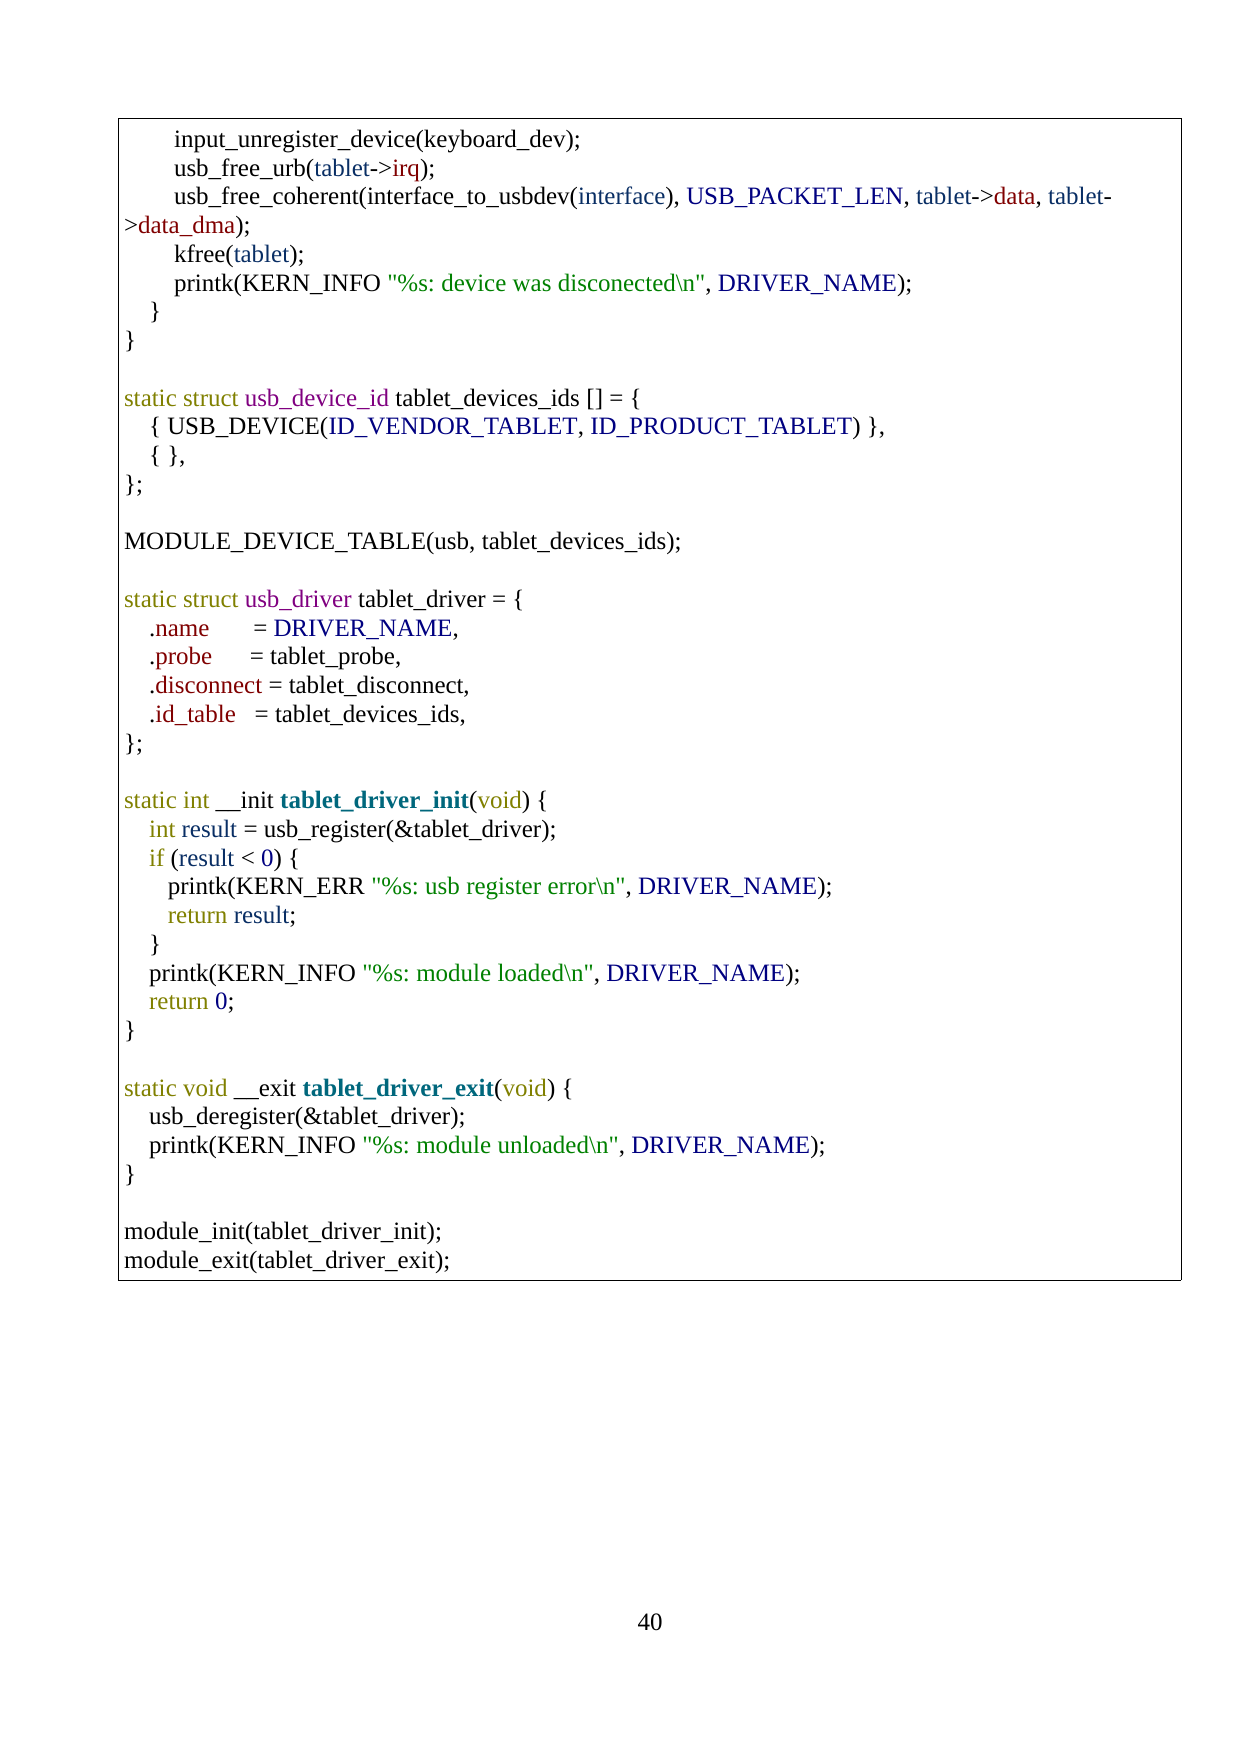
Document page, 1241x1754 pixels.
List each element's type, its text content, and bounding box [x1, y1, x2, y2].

table_header input_unregister_device(keyboard_dev); usb_free_urb(tablet->irq); usb_free_coherent(interface_to_usbdev(interface), USB_PACKET_LEN, tablet->data, tablet->data_dma); kfree(tablet); printk(KERN_INFO "%s: device was disconected\n", DRIVER_NAME); } } static struct usb_device_id tablet_devices_ids [] = { { USB_DEVICE(ID_VENDOR_TABLET, ID_PRODUCT_TABLET) }, { }, }; MODULE_DEVICE_TABLE(usb, tablet_devices_ids); static struct usb_driver tablet_driver = { .name = DRIVER_NAME, .probe = tablet_probe, .disconnect = tablet_disconnect, .id_table = tablet_devices_ids, }; static int __init tablet_driver_init(void) { int result = usb_register(&tablet_driver); if (result < 0) { printk(KERN_ERR "%s: usb register error\n", DRIVER_NAME); return result; } printk(KERN_INFO "%s: module loaded\n", DRIVER_NAME); return 0; } static void __exit tablet_driver_exit(void) { usb_deregister(&tablet_driver); printk(KERN_INFO "%s: module unloaded\n", DRIVER_NAME); } module_init(tablet_driver_init); module_exit(tablet_driver_exit); [119, 119, 1181, 1280]
